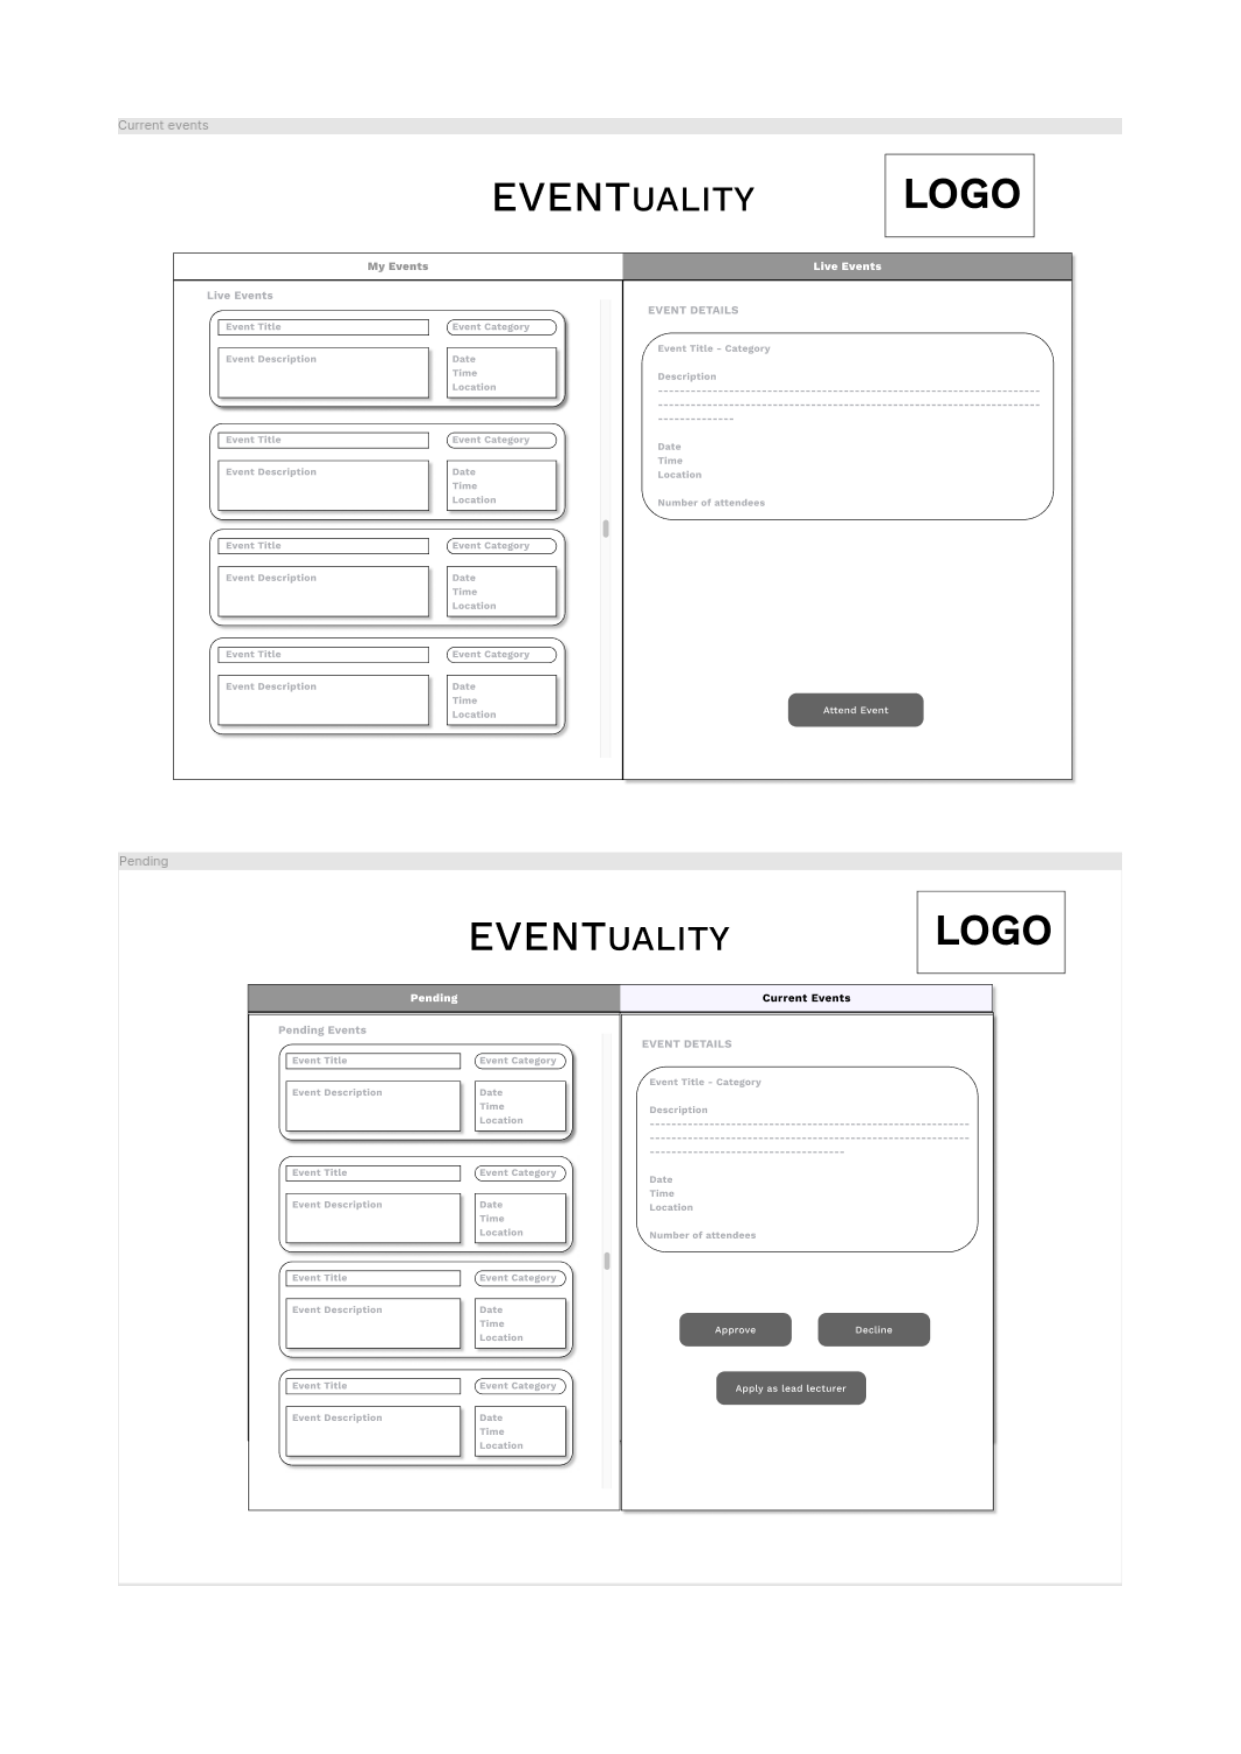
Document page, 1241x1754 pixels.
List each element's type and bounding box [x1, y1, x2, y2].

picture [118, 118, 1123, 1586]
